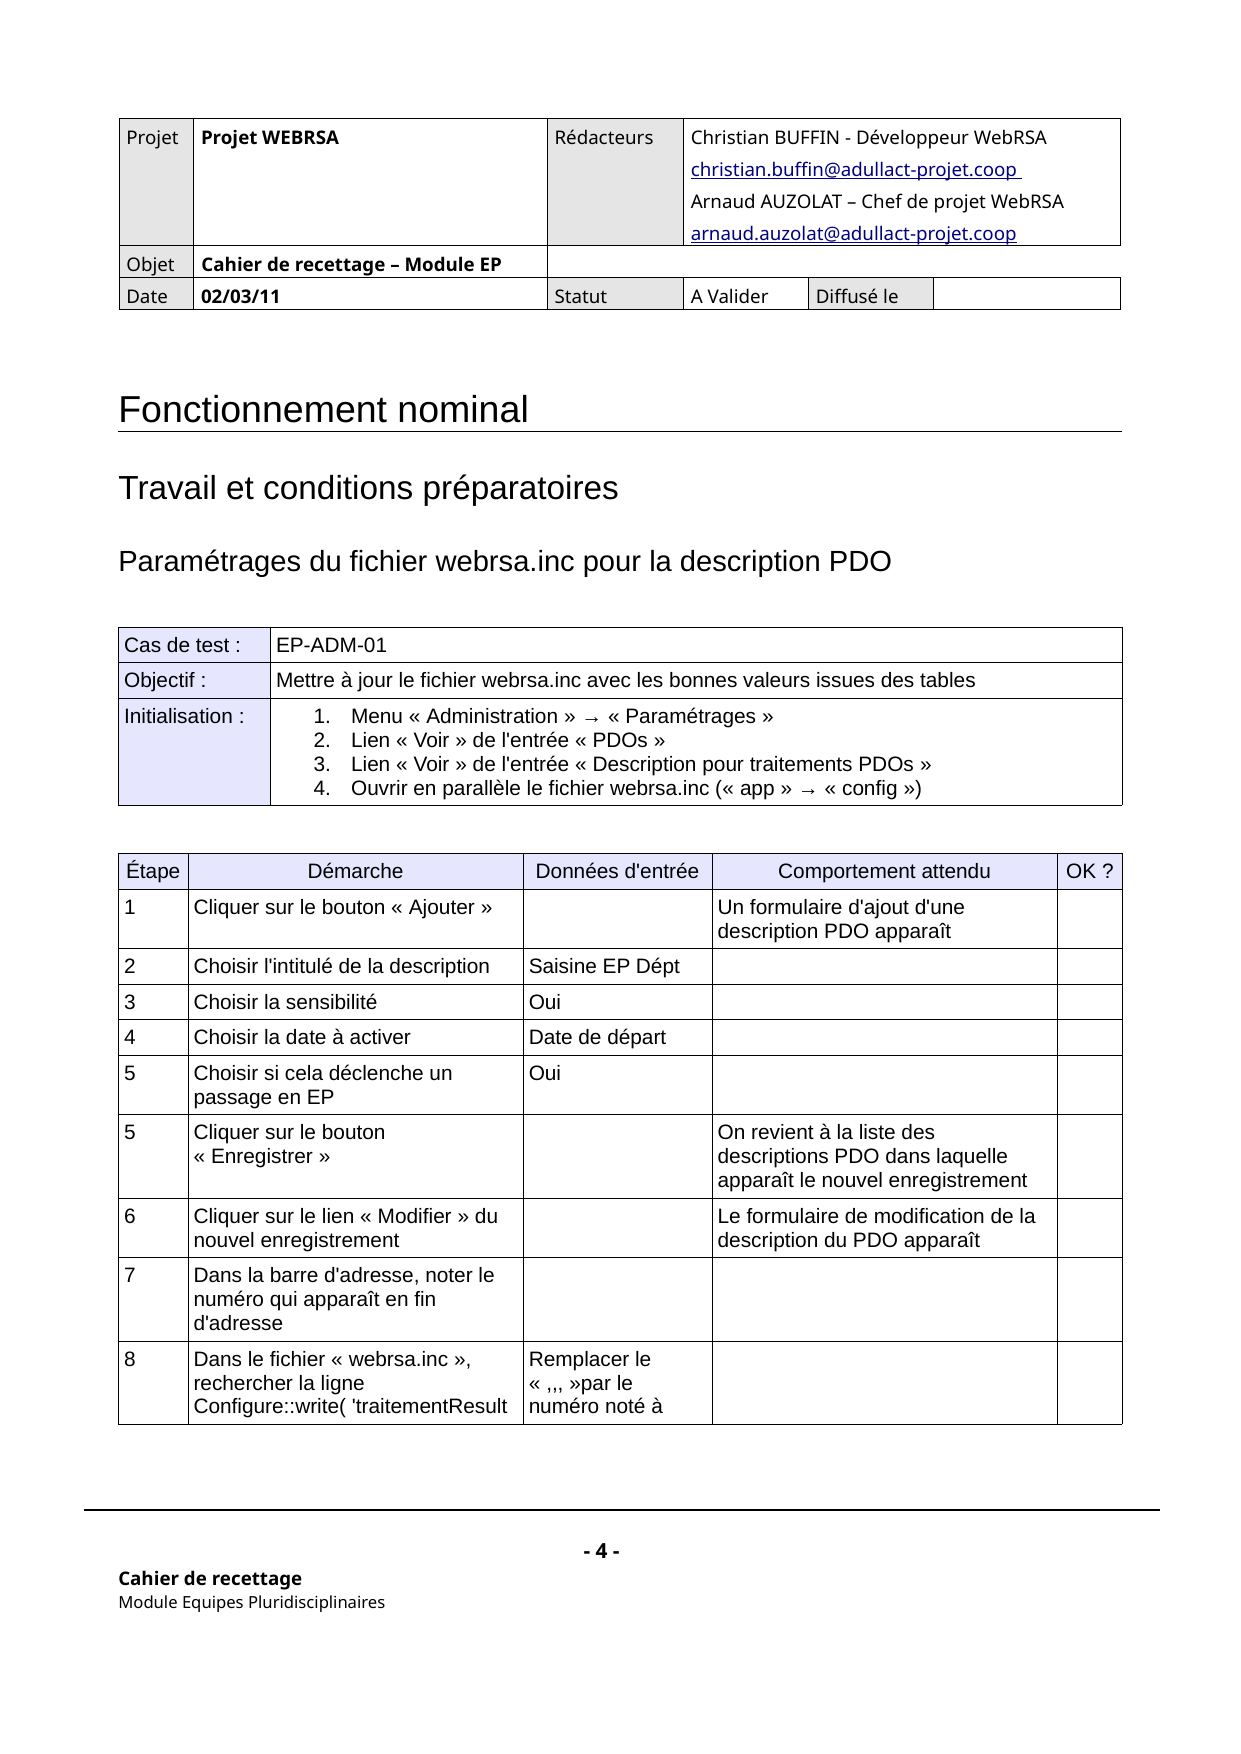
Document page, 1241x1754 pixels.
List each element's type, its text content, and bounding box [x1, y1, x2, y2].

table_cell [1058, 1258, 1122, 1341]
table_cell [1058, 1020, 1122, 1055]
table_cell Dans la barre d'adresse, noter le numéro qui apparaît en fin d'adresse [189, 1258, 523, 1341]
table_cell [524, 890, 712, 948]
table_cell Cliquer sur le bouton « Enregistrer » [189, 1115, 523, 1198]
table_cell [1058, 1056, 1122, 1114]
table_header Démarche [189, 854, 523, 889]
table_cell [524, 1115, 712, 1198]
table_header EP-ADM-01 [271, 628, 1122, 662]
table_cell 5 [119, 1115, 188, 1198]
table_cell [713, 985, 1057, 1019]
table_cell 7 [119, 1258, 188, 1341]
table_cell [524, 1258, 712, 1341]
table_cell [713, 1020, 1057, 1055]
table_cell Objectif : [119, 663, 270, 698]
subtitle Paramétrages du fichier webrsa.inc pour la description PDO [118, 544, 1122, 578]
table_cell [1058, 1199, 1122, 1257]
table_cell On revient à la liste des descriptions PDO dans laquelle apparaît le nouvel enregistrement [713, 1115, 1057, 1198]
table_cell Cliquer sur le lien « Modifier » du nouvel enregistrement [189, 1199, 523, 1257]
table_cell Initialisation : [119, 699, 270, 805]
table_cell Oui [524, 1056, 712, 1114]
table_cell Mettre à jour le fichier webrsa.inc avec les bonnes valeurs issues des tables [271, 663, 1122, 698]
table_cell 1 [119, 890, 188, 948]
table_cell [713, 1258, 1057, 1341]
subtitle Fonctionnement nominal [118, 387, 1122, 431]
table_cell 4 [119, 1020, 188, 1055]
table_cell [1058, 1342, 1122, 1424]
table_cell Choisir si cela déclenche un passage en EP [189, 1056, 523, 1114]
table_cell 3 [119, 985, 188, 1019]
table_cell Choisir la date à activer [189, 1020, 523, 1055]
table_cell Date de départ [524, 1020, 712, 1055]
table_header Étape [119, 854, 188, 889]
table_cell Menu « Administration » → « Paramétrages » Lien « Voir » de l'entrée « PDOs » Lien « Voir » de l'entrée « Description pour traitements PDOs » Ouvrir en parallèle le fichier webrsa.inc (« app » → « config ») [271, 699, 1122, 805]
table_cell Un formulaire d'ajout d'une description PDO apparaît [713, 890, 1057, 948]
table_cell Dans le fichier « webrsa.inc », rechercher la ligne Configure::write( 'traitementResult [189, 1342, 523, 1424]
table_header Cas de test : [119, 628, 270, 662]
table_cell Oui [524, 985, 712, 1019]
table_cell [713, 949, 1057, 984]
subtitle Travail et conditions préparatoires [118, 468, 1122, 507]
table_cell [1058, 1115, 1122, 1198]
table_cell Saisine EP Dépt [524, 949, 712, 984]
table_cell 2 [119, 949, 188, 984]
table_cell [1058, 949, 1122, 984]
table_cell [1058, 985, 1122, 1019]
table_cell 8 [119, 1342, 188, 1424]
table_cell Choisir l'intitulé de la description [189, 949, 523, 984]
table_cell [713, 1056, 1057, 1114]
table_cell Remplacer le « ,,, »par le numéro noté à [524, 1342, 712, 1424]
table_cell Le formulaire de modification de la description du PDO apparaît [713, 1199, 1057, 1257]
table_cell [524, 1199, 712, 1257]
table_header Comportement attendu [713, 854, 1057, 889]
table_cell 6 [119, 1199, 188, 1257]
table_header OK ? [1058, 854, 1122, 889]
table_cell 5 [119, 1056, 188, 1114]
table_header Données d'entrée [524, 854, 712, 889]
table_cell [713, 1342, 1057, 1424]
table_cell [1058, 890, 1122, 948]
table_cell Choisir la sensibilité [189, 985, 523, 1019]
table_cell Cliquer sur le bouton « Ajouter » [189, 890, 523, 948]
